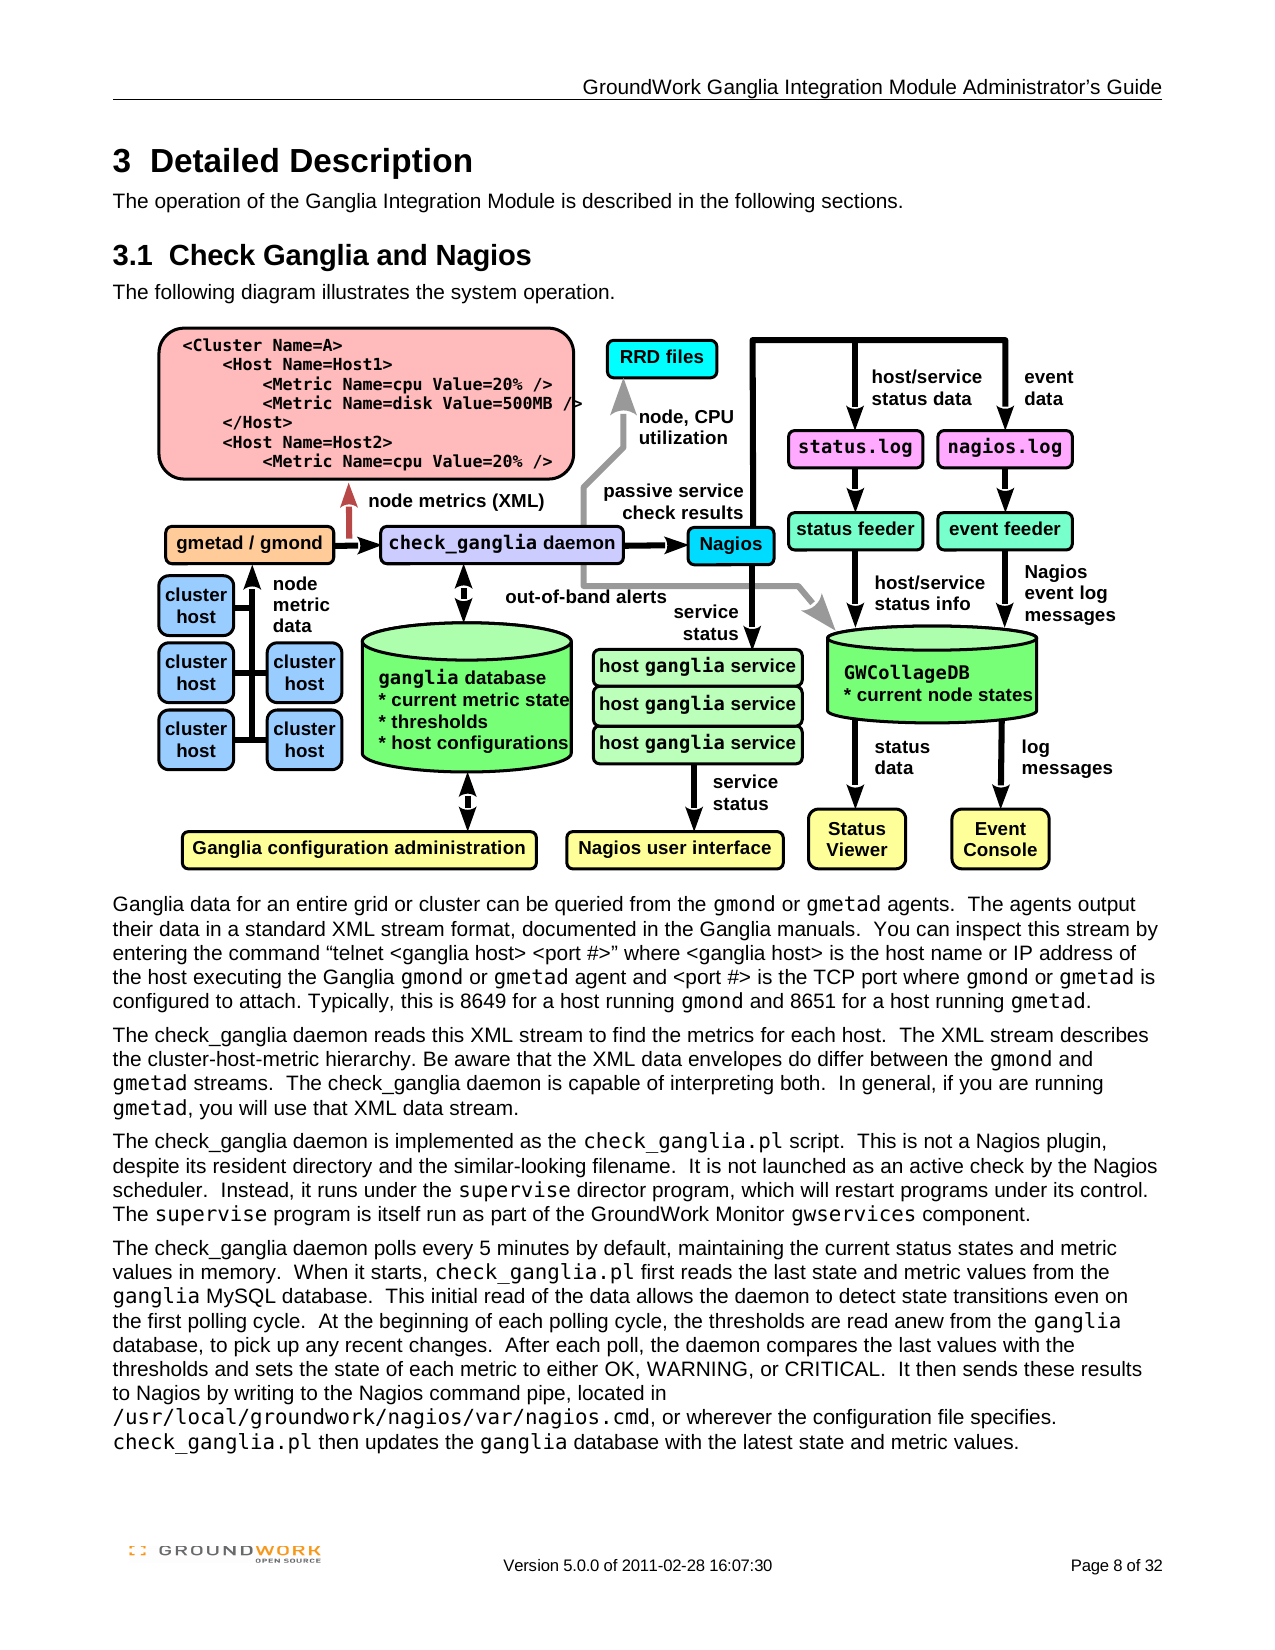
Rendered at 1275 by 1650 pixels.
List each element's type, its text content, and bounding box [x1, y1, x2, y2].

subtitle Detailed Description [112, 141, 1162, 179]
text The check_ganglia daemon reads this XML stream to find the metrics for each host. The XML stream describes the cluster-host-metric hierarchy. Be aware that the XML data envelopes do differ between the gmond and gmetad streams. The check_ganglia daemon is capable of interpreting both. In general, if you are running gmetad, you will use that XML data stream. [112, 1023, 1162, 1120]
text The operation of the Ganglia Integration Module is described in the following sections. [112, 188, 1162, 213]
text The check_ganglia daemon is implemented as the check_ganglia.pl script. This is not a Nagios plugin, despite its resident directory and the similar-looking filename. It is not launched as an active check by the Nagios scheduler. Instead, it runs under the supervise director program, which will restart programs under its control. The supervise program is itself run as part of the GroundWork Monitor gwservices component. [112, 1129, 1162, 1227]
text The check_ganglia daemon polls every 5 minutes by default, maintaining the current status states and metric values in memory. When it starts, check_ganglia.pl first reads the last state and metric values from the ganglia MySQL database. This initial read of the data allows the daemon to detect state transitions even on the first polling cycle. At the beginning of each polling cycle, the thresholds are read anew from the ganglia database, to pick up any recent changes. After each poll, the daemon compares the last values with the thresholds and sets the state of each metric to either OK, WARNING, or CRITICAL. It then sends these results to Nagios by writing to the Nagios command pipe, located in /usr/local/groundwork/nagios/var/nagios.cmd, or wherever the configuration file specifies. check_ganglia.pl then updates the ganglia database with the latest state and metric values. [112, 1236, 1162, 1454]
text The following diagram illustrates the system operation. [112, 280, 1162, 304]
text Ganglia data for an entire grid or cluster can be queried from the gmond or gmetad agents. The agents output their data in a standard XML stream format, documented in the Ganglia manuals. You can inspect this stream by entering the command “telnet <ganglia host> <port #>” where <ganglia host> is the host name or IP address of the host executing the Ganglia gmond or gmetad agent and <port #> is the TCP port where gmond or gmetad is configured to attach. Typically, this is 8649 for a host running gmond and 8651 for a host running gmetad. [112, 313, 1162, 1014]
subtitle Check Ganglia and Nagios [112, 238, 1162, 271]
picture [129, 1546, 321, 1563]
